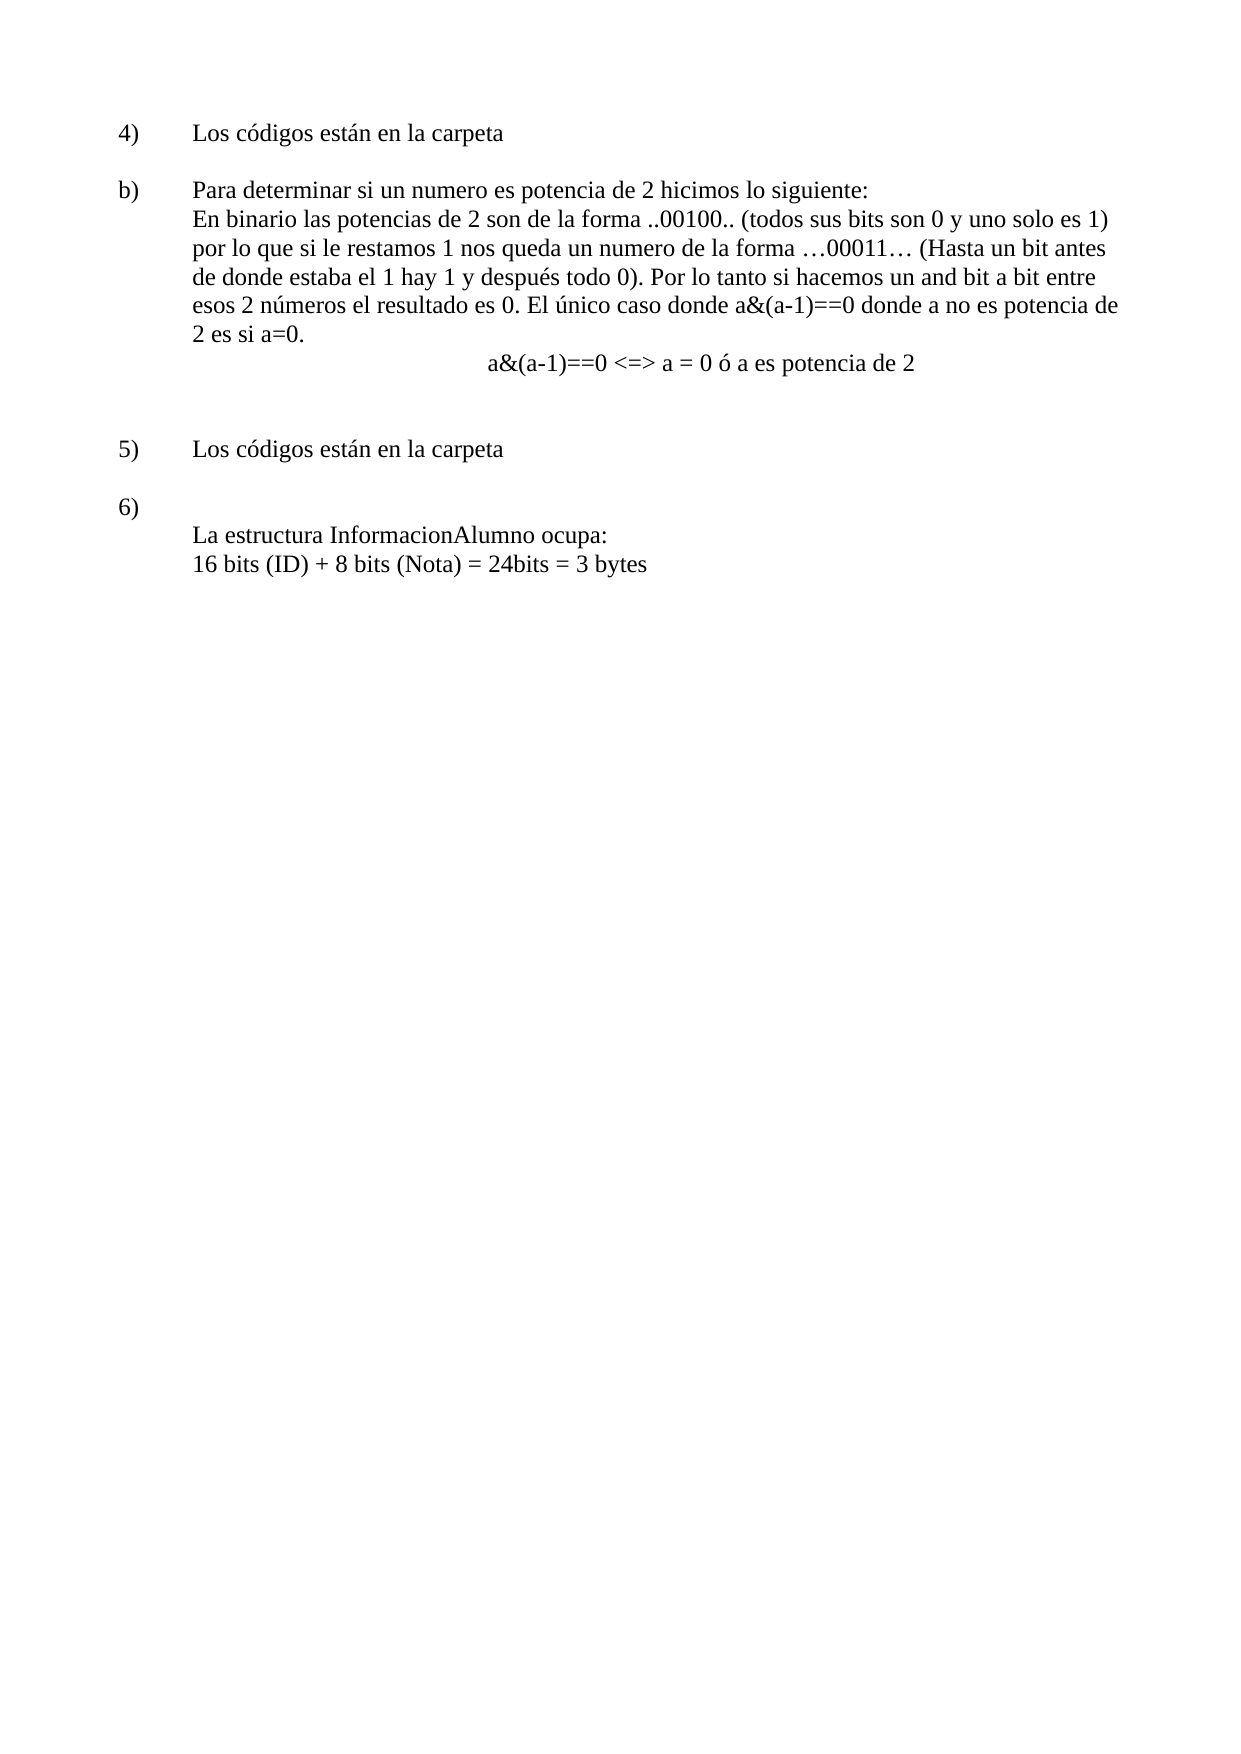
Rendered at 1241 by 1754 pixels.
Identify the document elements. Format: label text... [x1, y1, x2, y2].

text 6) [118, 463, 1122, 521]
text 16 bits (ID) + 8 bits (Nota) = 24bits = 3 bytes [118, 549, 1122, 578]
text 4) Los códigos están en la carpeta b) Para determinar si un numero es potencia de 2 hicimos lo siguiente: En binario las potencias de 2 son de la forma ..00100.. (todos sus bits son 0 y uno solo es 1) por lo que si le restamos 1 nos queda un numero de la forma …00011… (Hasta un bit antes de donde estaba el 1 hay 1 y después todo 0). Por lo tanto si hacemos un and bit a bit entre esos 2 números el resultado es 0. El único caso donde a&(a-1)==0 donde a no es potencia de 2 es si a=0. a&(a-1)==0 <=> a = 0 ó a es potencia de 2 [118, 118, 1122, 406]
text 5) Los códigos están en la carpeta [118, 434, 1122, 463]
text La estructura InformacionAlumno ocupa: [118, 521, 1122, 549]
